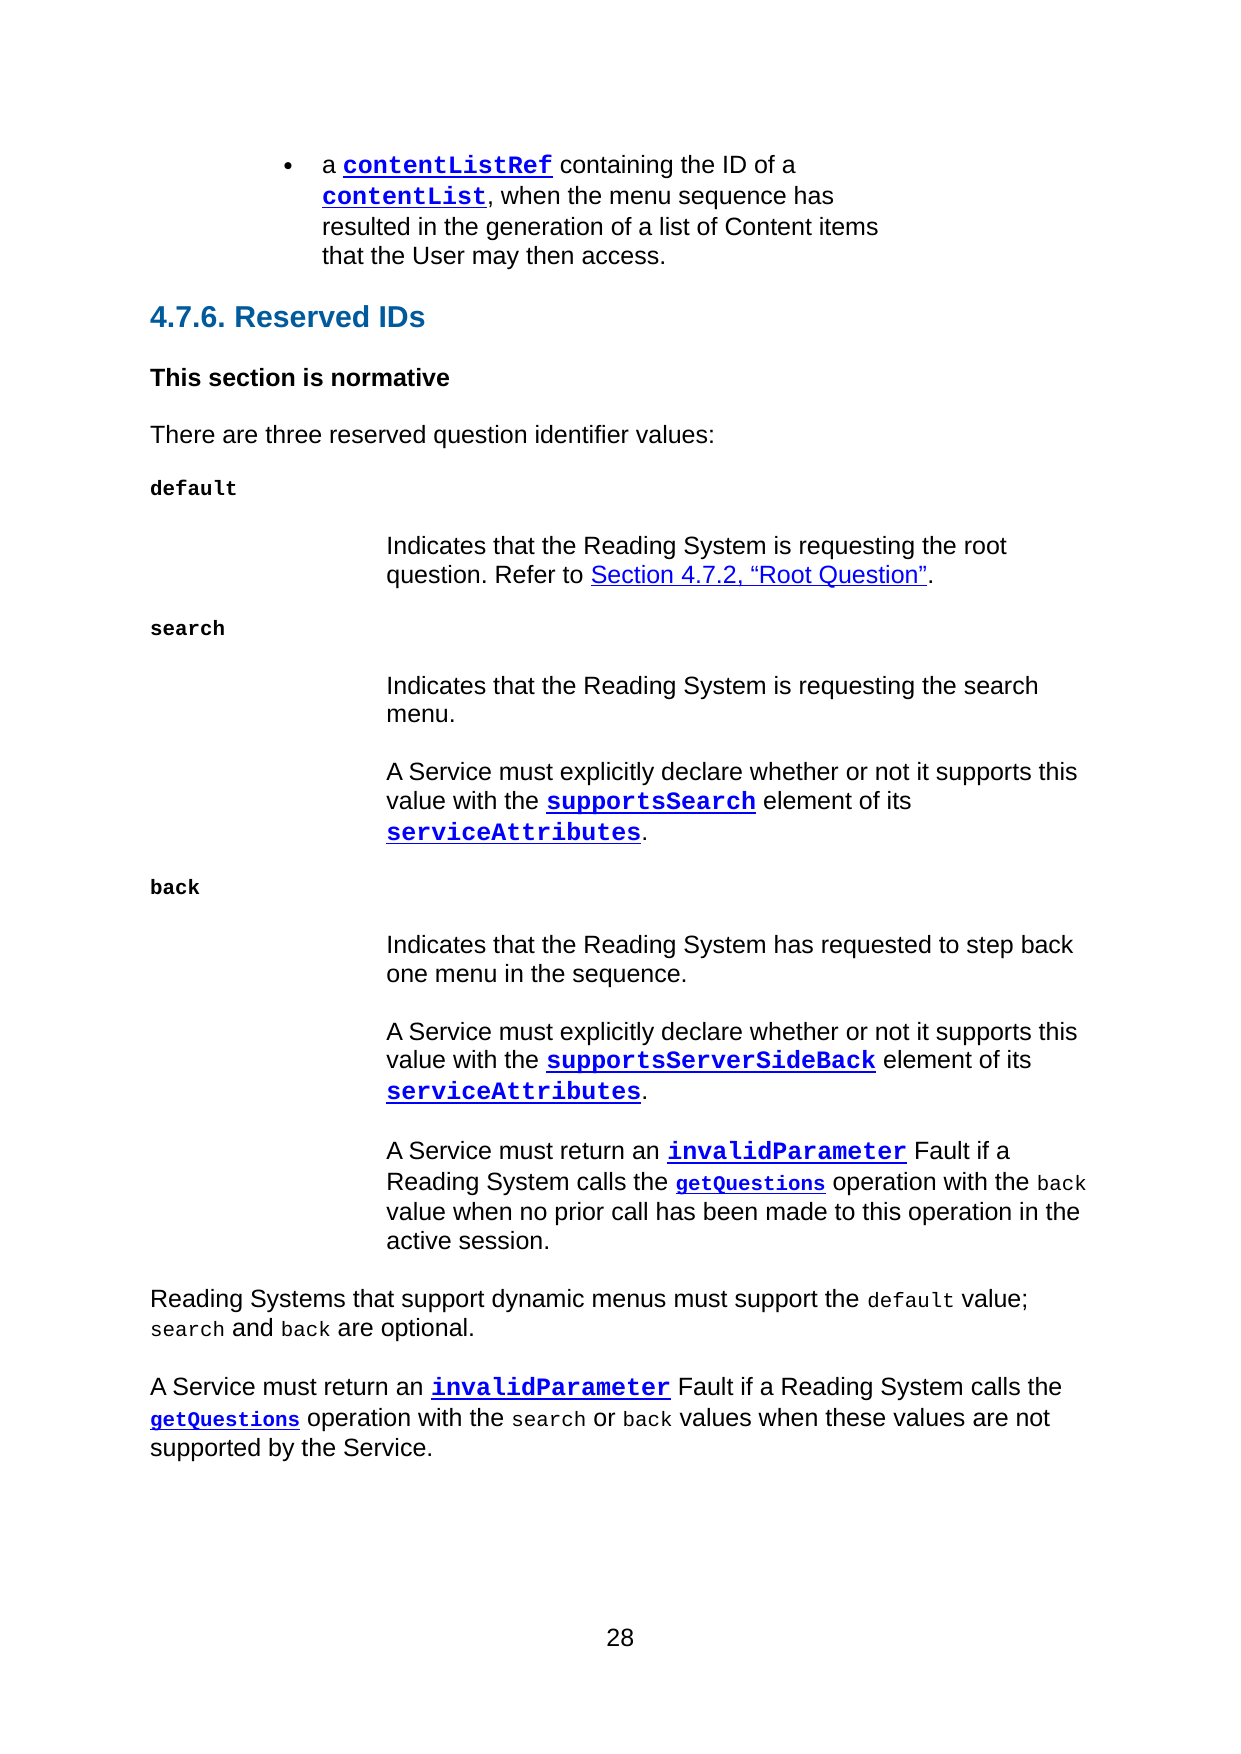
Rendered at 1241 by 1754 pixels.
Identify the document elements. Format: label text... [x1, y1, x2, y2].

text search [150, 618, 1090, 641]
text back [150, 877, 1090, 901]
text A Service must return an invalidParameter Fault if a Reading System calls the getQuestions operation with the back value when no prior call has been made to this operation in the active session. [386, 1136, 1090, 1254]
text A Service must explicitly declare whether or not it supports this value with the supportsSearch element of its serviceAttributes. [386, 757, 1090, 848]
text Indicates that the Reading System is requesting the search menu. [386, 671, 1090, 728]
text There are three reserved question identifier values: [150, 420, 1090, 449]
text default [150, 478, 1090, 502]
text A Service must return an invalidParameter Fault if a Reading System calls the getQuestions operation with the search or back values when these values are not supported by the Service. [150, 1372, 1090, 1462]
text Indicates that the Reading System is requesting the root question. Refer to Section 4.7.2, “Root Question”. [386, 531, 1090, 589]
text Reading Systems that support dynamic menus must support the default value; search and back are optional. [150, 1284, 1090, 1343]
text This section is normative [150, 362, 1090, 391]
text A Service must explicitly declare whether or not it supports this value with the supportsServerSideBack element of its serviceAttributes. [386, 1017, 1090, 1107]
list a contentListRef containing the ID of a contentList, when the menu sequence has resulted in the generation of a list of Content items that the User may then access. [284, 150, 921, 269]
subtitle 4.7.6. Reserved IDs [150, 298, 1090, 333]
text Indicates that the Reading System has requested to step back one menu in the sequence. [386, 930, 1090, 987]
